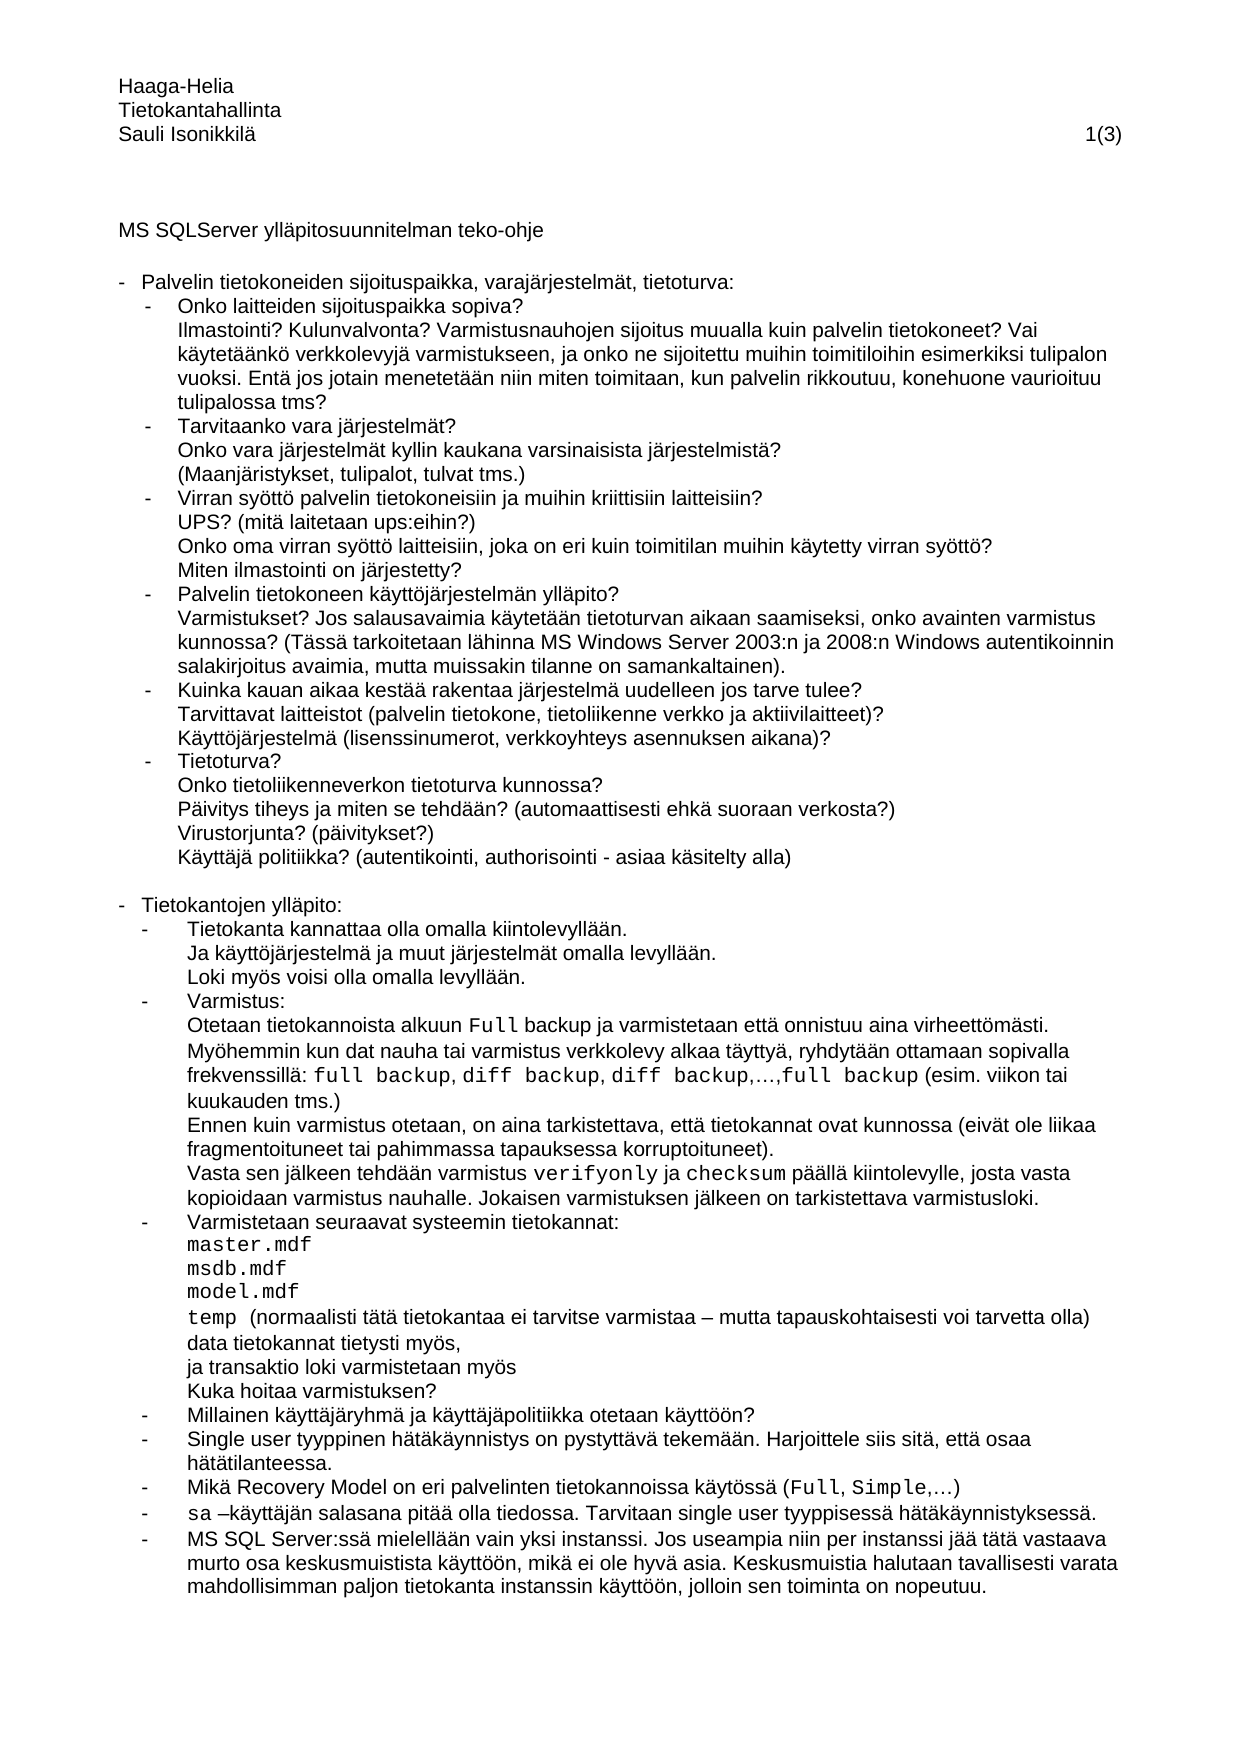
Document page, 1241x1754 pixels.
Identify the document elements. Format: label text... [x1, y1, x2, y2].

text - Tarvitaanko vara järjestelmät? Onko vara järjestelmät kyllin kaukana varsinaisista järjestelmistä? (Maanjäristykset, tulipalot, tulvat tms.) [144, 414, 1122, 486]
text - Tietokantojen ylläpito: [118, 893, 1122, 917]
text - Tietoturva? Onko tietoliikenneverkon tietoturva kunnossa? Päivitys tiheys ja miten se tehdään? (automaattisesti ehkä suoraan verkosta?) Virustorjunta? (päivitykset?) Käyttäjä politiikka? (autentikointi, authorisointi - asiaa käsitelty alla) [144, 749, 1122, 893]
text - Palvelin tietokoneen käyttöjärjestelmän ylläpito? Varmistukset? Jos salausavaimia käytetään tietoturvan aikaan saamiseksi, onko avainten varmistus kunnossa? (Tässä tarkoitetaan lähinna MS Windows Server 2003:n ja 2008:n Windows autentikoinnin salakirjoitus avaimia, mutta muissakin tilanne on samankaltainen). [144, 582, 1122, 677]
text - Single user tyyppinen hätäkäynnistys on pystyttävä tekemään. Harjoittele siis sitä, että osaa hätätilanteessa. [141, 1427, 1122, 1475]
text - Palvelin tietokoneiden sijoituspaikka, varajärjestelmät, tietoturva: [118, 270, 1122, 294]
text - Varmistetaan seuraavat systeemin tietokannat: master.mdf msdb.mdf model.mdf temp (normaalisti tätä tietokantaa ei tarvitse varmistaa – mutta tapauskohtaisesti voi tarvetta olla) data tietokannat tietysti myös, ja transaktio loki varmistetaan myös Kuka hoitaa varmistuksen? [141, 1210, 1122, 1403]
text - Onko laitteiden sijoituspaikka sopiva? Ilmastointi? Kulunvalvonta? Varmistusnauhojen sijoitus muualla kuin palvelin tietokoneet? Vai käytetäänkö verkkolevyjä varmistukseen, ja onko ne sijoitettu muihin toimitiloihin esimerkiksi tulipalon vuoksi. Entä jos jotain menetetään niin miten toimitaan, kun palvelin rikkoutuu, konehuone vaurioituu tulipalossa tms? [144, 294, 1122, 414]
text - sa –käyttäjän salasana pitää olla tiedossa. Tarvitaan single user tyyppisessä hätäkäynnistyksessä. [141, 1501, 1122, 1526]
text - Kuinka kauan aikaa kestää rakentaa järjestelmä uudelleen jos tarve tulee? Tarvittavat laitteistot (palvelin tietokone, tietoliikenne verkko ja aktiivilaitteet)? Käyttöjärjestelmä (lisenssinumerot, verkkoyhteys asennuksen aikana)? [144, 677, 1122, 749]
text - Varmistus: Otetaan tietokannoista alkuun Full backup ja varmistetaan että onnistuu aina virheettömästi. Myöhemmin kun dat nauha tai varmistus verkkolevy alkaa täyttyä, ryhdytään ottamaan sopivalla frekvenssillä: full backup, diff backup, diff backup,…,full backup (esim. viikon tai kuukauden tms.) Ennen kuin varmistus otetaan, on aina tarkistettava, että tietokannat ovat kunnossa (eivät ole liikaa fragmentoituneet tai pahimmassa tapauksessa korruptoituneet). Vasta sen jälkeen tehdään varmistus verifyonly ja checksum päällä kiintolevylle, josta vasta kopioidaan varmistus nauhalle. Jokaisen varmistuksen jälkeen on tarkistettava varmistusloki. [141, 989, 1122, 1210]
text - Mikä Recovery Model on eri palvelinten tietokannoissa käytössä (Full, Simple,…) [141, 1475, 1122, 1501]
text - Tietokanta kannattaa olla omalla kiintolevyllään. Ja käyttöjärjestelmä ja muut järjestelmät omalla levyllään. Loki myös voisi olla omalla levyllään. [141, 917, 1122, 989]
text - Virran syöttö palvelin tietokoneisiin ja muihin kriittisiin laitteisiin? UPS? (mitä laitetaan ups:eihin?) Onko oma virran syöttö laitteisiin, joka on eri kuin toimitilan muihin käytetty virran syöttö? Miten ilmastointi on järjestetty? [144, 486, 1122, 582]
text MS SQLServer ylläpitosuunnitelman teko-ohje [118, 217, 1122, 241]
text - MS SQL Server:ssä mielellään vain yksi instanssi. Jos useampia niin per instanssi jää tätä vastaava murto osa keskusmuistista käyttöön, mikä ei ole hyvä asia. Keskusmuistia halutaan tavallisesti varata mahdollisimman paljon tietokanta instanssin käyttöön, jolloin sen toiminta on nopeutuu. [141, 1526, 1122, 1598]
text - Millainen käyttäjäryhmä ja käyttäjäpolitiikka otetaan käyttöön? [141, 1403, 1122, 1427]
